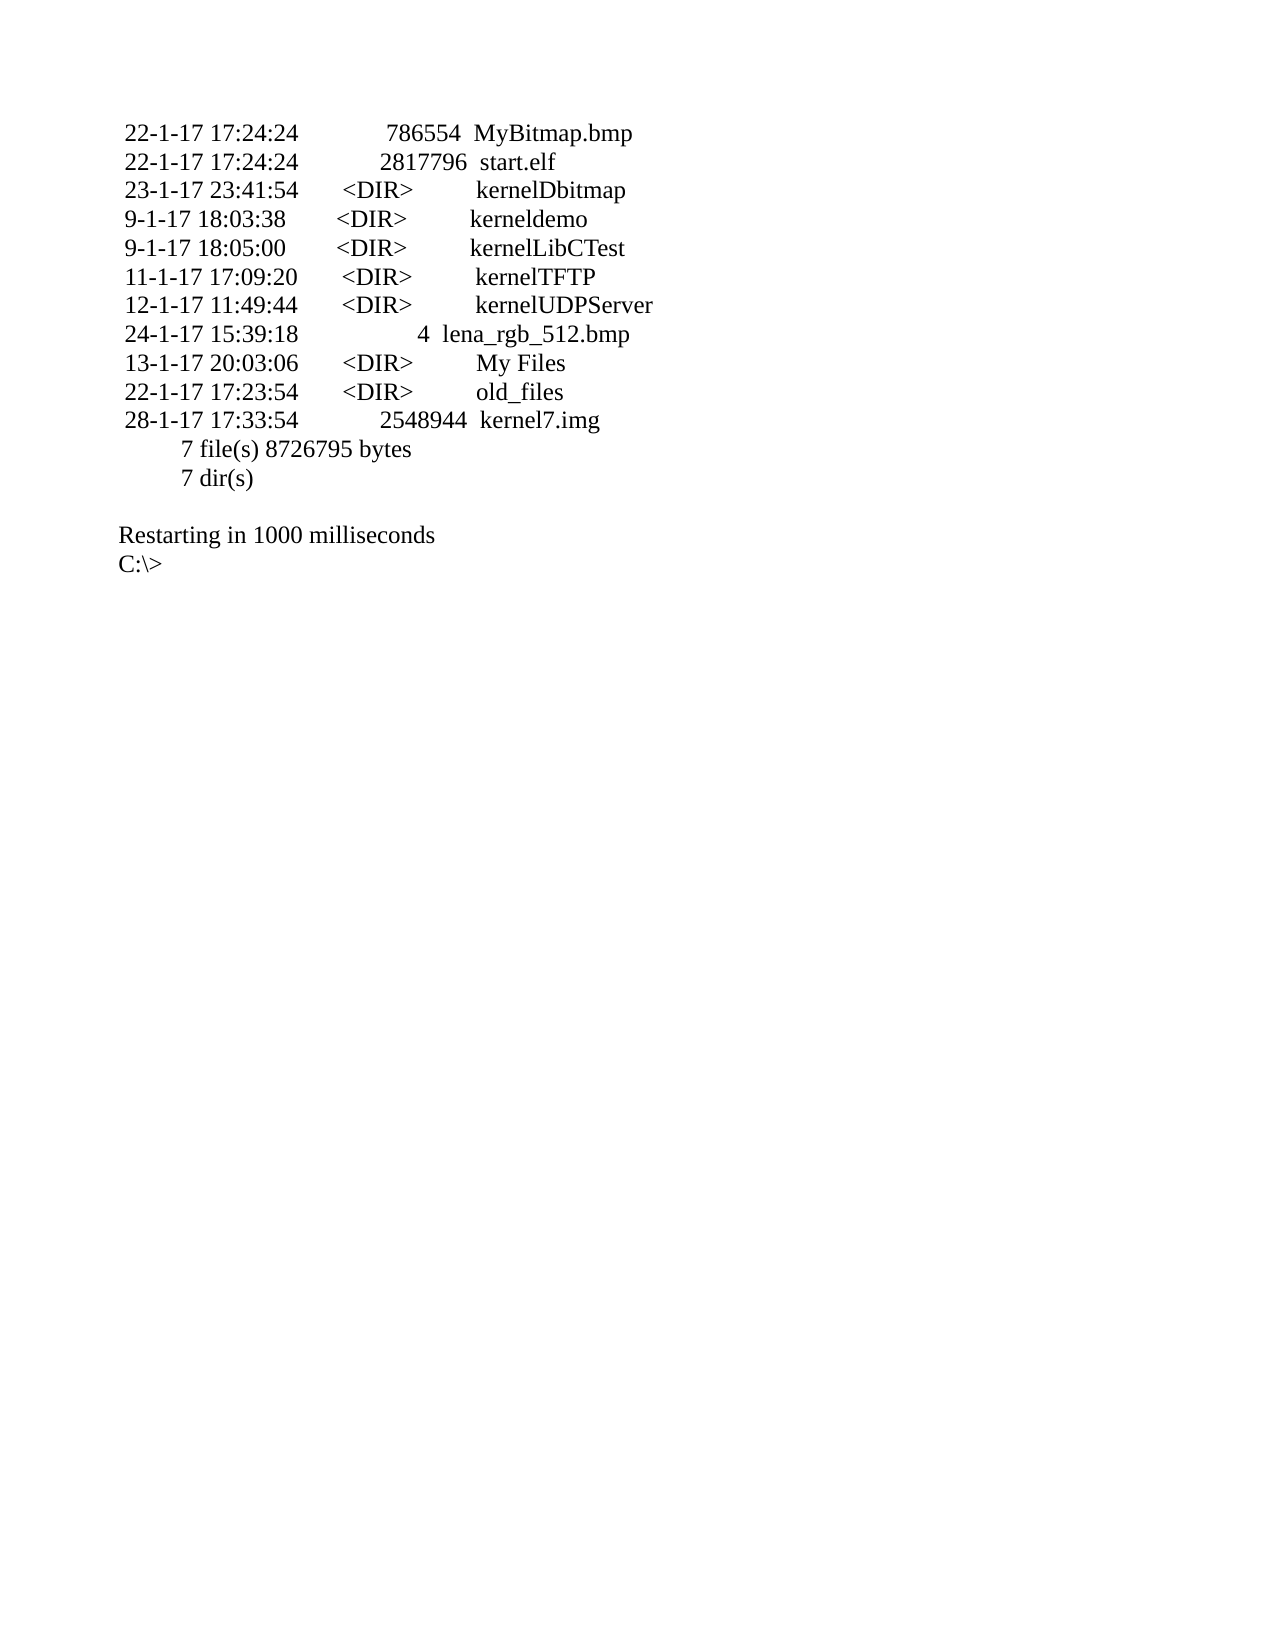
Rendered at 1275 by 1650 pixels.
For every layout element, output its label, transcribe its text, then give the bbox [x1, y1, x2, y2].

text 22-1-17 17:23:54 <DIR> old_files [118, 377, 1157, 406]
text 22-1-17 17:24:24 786554 MyBitmap.bmp [118, 118, 1157, 147]
text 24-1-17 15:39:18 4 lena_rgb_512.bmp [118, 319, 1157, 348]
text 23-1-17 23:41:54 <DIR> kernelDbitmap [118, 176, 1157, 204]
text Restarting in 1000 milliseconds [118, 521, 1157, 549]
text 11-1-17 17:09:20 <DIR> kernelTFTP [118, 262, 1157, 291]
text 22-1-17 17:24:24 2817796 start.elf [118, 147, 1157, 176]
text 7 file(s) 8726795 bytes [118, 434, 1157, 463]
text 12-1-17 11:49:44 <DIR> kernelUDPServer [118, 291, 1157, 319]
text C:\> [118, 549, 1157, 578]
text 28-1-17 17:33:54 2548944 kernel7.img [118, 406, 1157, 434]
text 9-1-17 18:05:00 <DIR> kernelLibCTest [118, 233, 1157, 262]
text 9-1-17 18:03:38 <DIR> kerneldemo [118, 204, 1157, 233]
text 13-1-17 20:03:06 <DIR> My Files [118, 348, 1157, 377]
text 7 dir(s) [118, 463, 1157, 492]
